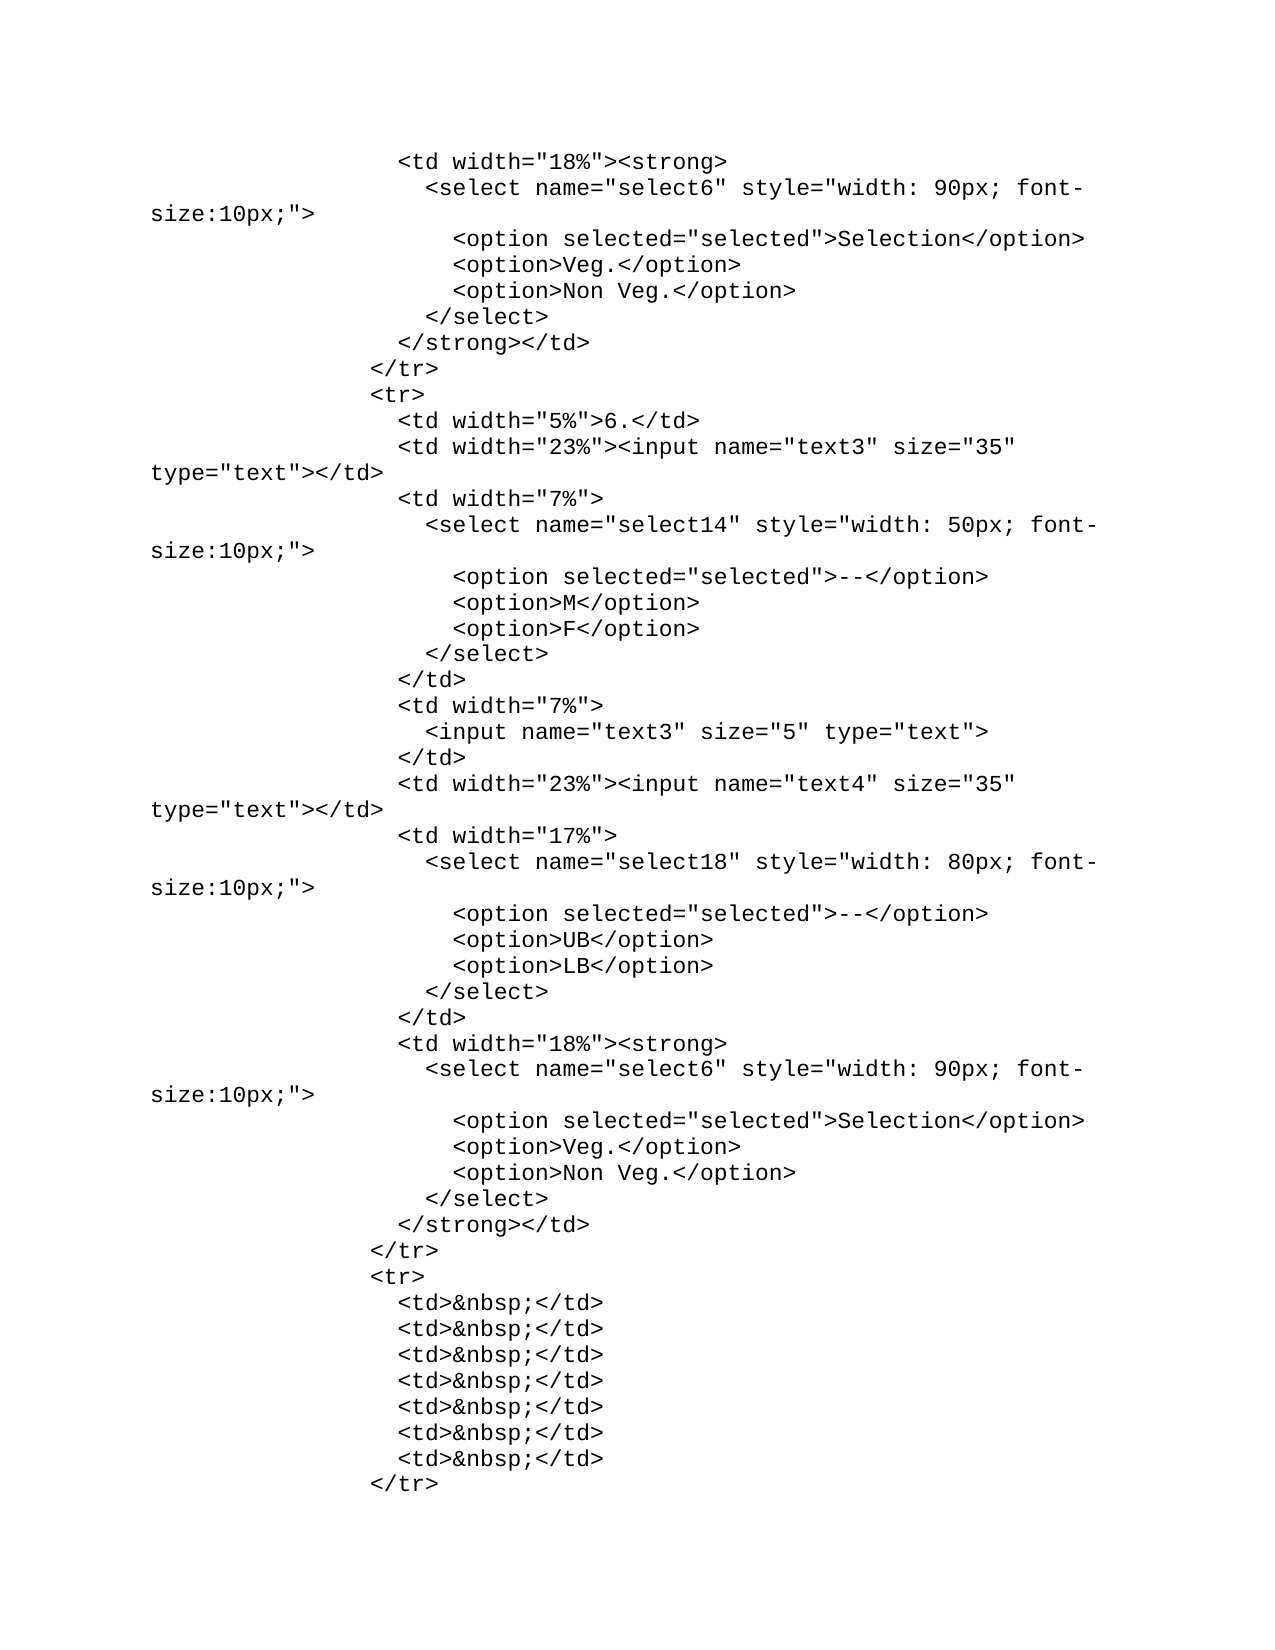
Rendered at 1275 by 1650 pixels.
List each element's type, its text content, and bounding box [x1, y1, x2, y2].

text <td>&nbsp;</td> [150, 1317, 1125, 1343]
text <option>M</option> [150, 591, 1125, 617]
text </tr> [150, 1239, 1125, 1265]
text <select name="select6" style="width: 90px; font-size:10px;"> [150, 1058, 1125, 1110]
text </td> [150, 747, 1125, 772]
text <option>LB</option> [150, 954, 1125, 980]
text </select> [150, 980, 1125, 1006]
text </td> [150, 669, 1125, 695]
text <tr> [150, 1265, 1125, 1291]
text <option>Veg.</option> [150, 254, 1125, 280]
text <td width="23%"><input name="text4" size="35" type="text"></td> [150, 772, 1125, 824]
text <td>&nbsp;</td> [150, 1447, 1125, 1473]
text <option selected="selected">--</option> [150, 565, 1125, 591]
text <td width="18%"><strong> [150, 150, 1125, 176]
text <input name="text3" size="5" type="text"> [150, 721, 1125, 747]
text <td width="17%"> [150, 824, 1125, 850]
text <select name="select6" style="width: 90px; font-size:10px;"> [150, 176, 1125, 228]
text <select name="select14" style="width: 50px; font-size:10px;"> [150, 513, 1125, 565]
text <tr> [150, 383, 1125, 409]
text <td>&nbsp;</td> [150, 1343, 1125, 1369]
text <option>Non Veg.</option> [150, 280, 1125, 306]
text <option selected="selected">--</option> [150, 902, 1125, 928]
text <select name="select18" style="width: 80px; font-size:10px;"> [150, 850, 1125, 902]
text </select> [150, 1187, 1125, 1213]
text <td>&nbsp;</td> [150, 1395, 1125, 1421]
text </strong></td> [150, 1213, 1125, 1239]
text <option selected="selected">Selection</option> [150, 1110, 1125, 1136]
text </select> [150, 306, 1125, 332]
text <option>Veg.</option> [150, 1136, 1125, 1162]
text <option>Non Veg.</option> [150, 1162, 1125, 1187]
text <td>&nbsp;</td> [150, 1369, 1125, 1395]
text <option>F</option> [150, 617, 1125, 643]
text </td> [150, 1006, 1125, 1032]
text </tr> [150, 357, 1125, 383]
text <option>UB</option> [150, 928, 1125, 954]
text <td>&nbsp;</td> [150, 1421, 1125, 1447]
text <td width="7%"> [150, 695, 1125, 721]
text </select> [150, 643, 1125, 669]
text <td width="5%">6.</td> [150, 409, 1125, 435]
text <td>&nbsp;</td> [150, 1291, 1125, 1317]
text </strong></td> [150, 332, 1125, 357]
text <td width="23%"><input name="text3" size="35" type="text"></td> [150, 435, 1125, 487]
text <option selected="selected">Selection</option> [150, 228, 1125, 254]
text <td width="18%"><strong> [150, 1032, 1125, 1058]
text <td width="7%"> [150, 487, 1125, 513]
text </tr> [150, 1473, 1125, 1499]
